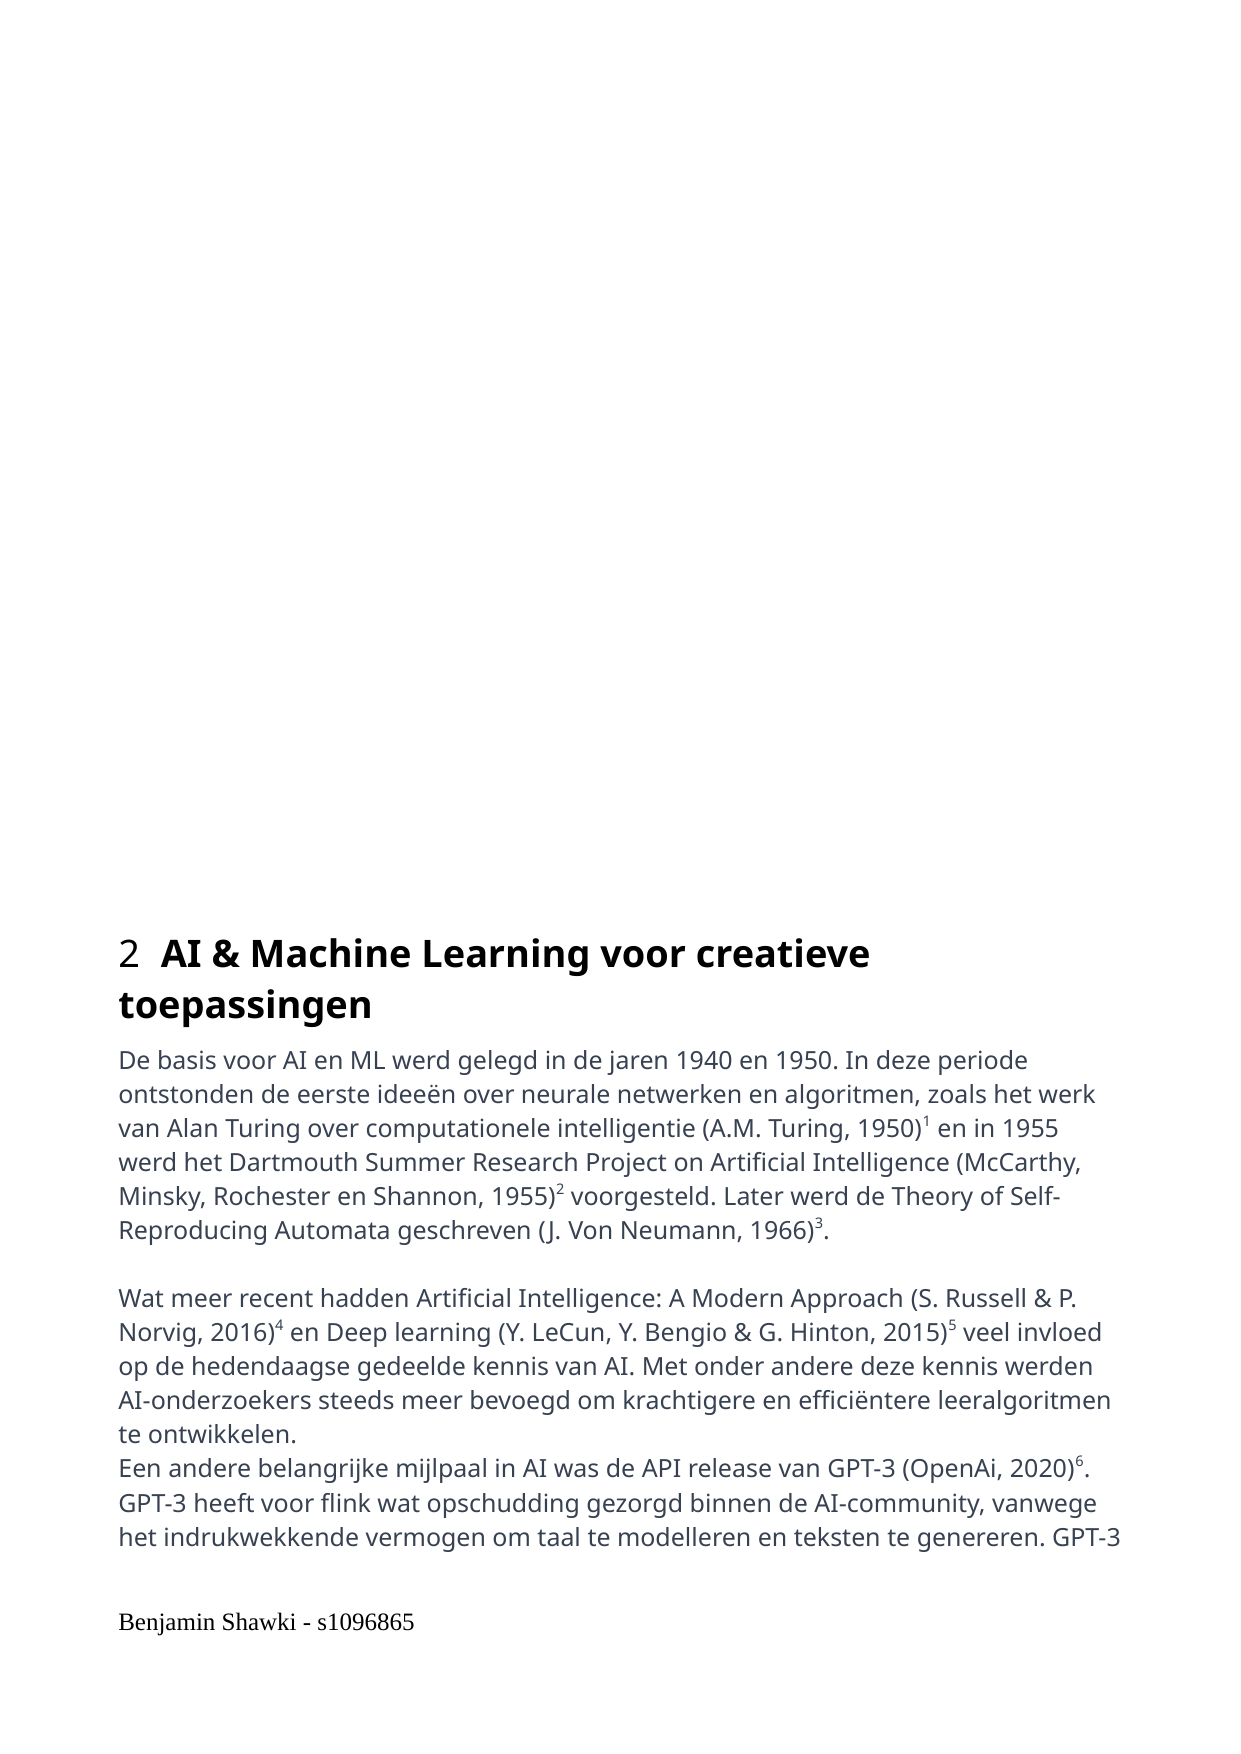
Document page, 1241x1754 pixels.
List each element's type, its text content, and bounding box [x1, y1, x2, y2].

text Wat meer recent hadden Artificial Intelligence: A Modern Approach (S. Russell & P. Norvig, 2016)4 en Deep learning (Y. LeCun, Y. Bengio & G. Hinton, 2015)5 veel invloed op de hedendaagse gedeelde kennis van AI. Met onder andere deze kennis werden AI-onderzoekers steeds meer bevoegd om krachtigere en efficiëntere leeralgoritmen te ontwikkelen. [118, 1281, 1122, 1451]
subtitle AI & Machine Learning voor creatieve toepassingen [118, 927, 1122, 1030]
text De basis voor AI en ML werd gelegd in de jaren 1940 en 1950. In deze periode ontstonden de eerste ideeën over neurale netwerken en algoritmen, zoals het werk van Alan Turing over computationele intelligentie (A.M. Turing, 1950)1 en in 1955 werd het Dartmouth Summer Research Project on Artificial Intelligence (McCarthy, Minsky, Rochester en Shannon, 1955)2 voorgesteld. Later werd de Theory of Self-Reproducing Automata geschreven (J. Von Neumann, 1966)3. [118, 1042, 1122, 1281]
text Een andere belangrijke mijlpaal in AI was de API release van GPT-3 (OpenAi, 2020)6. GPT-3 heeft voor flink wat opschudding gezorgd binnen de AI-community, vanwege het indrukwekkende vermogen om taal te modelleren en teksten te genereren. GPT-3 [118, 1451, 1122, 1553]
